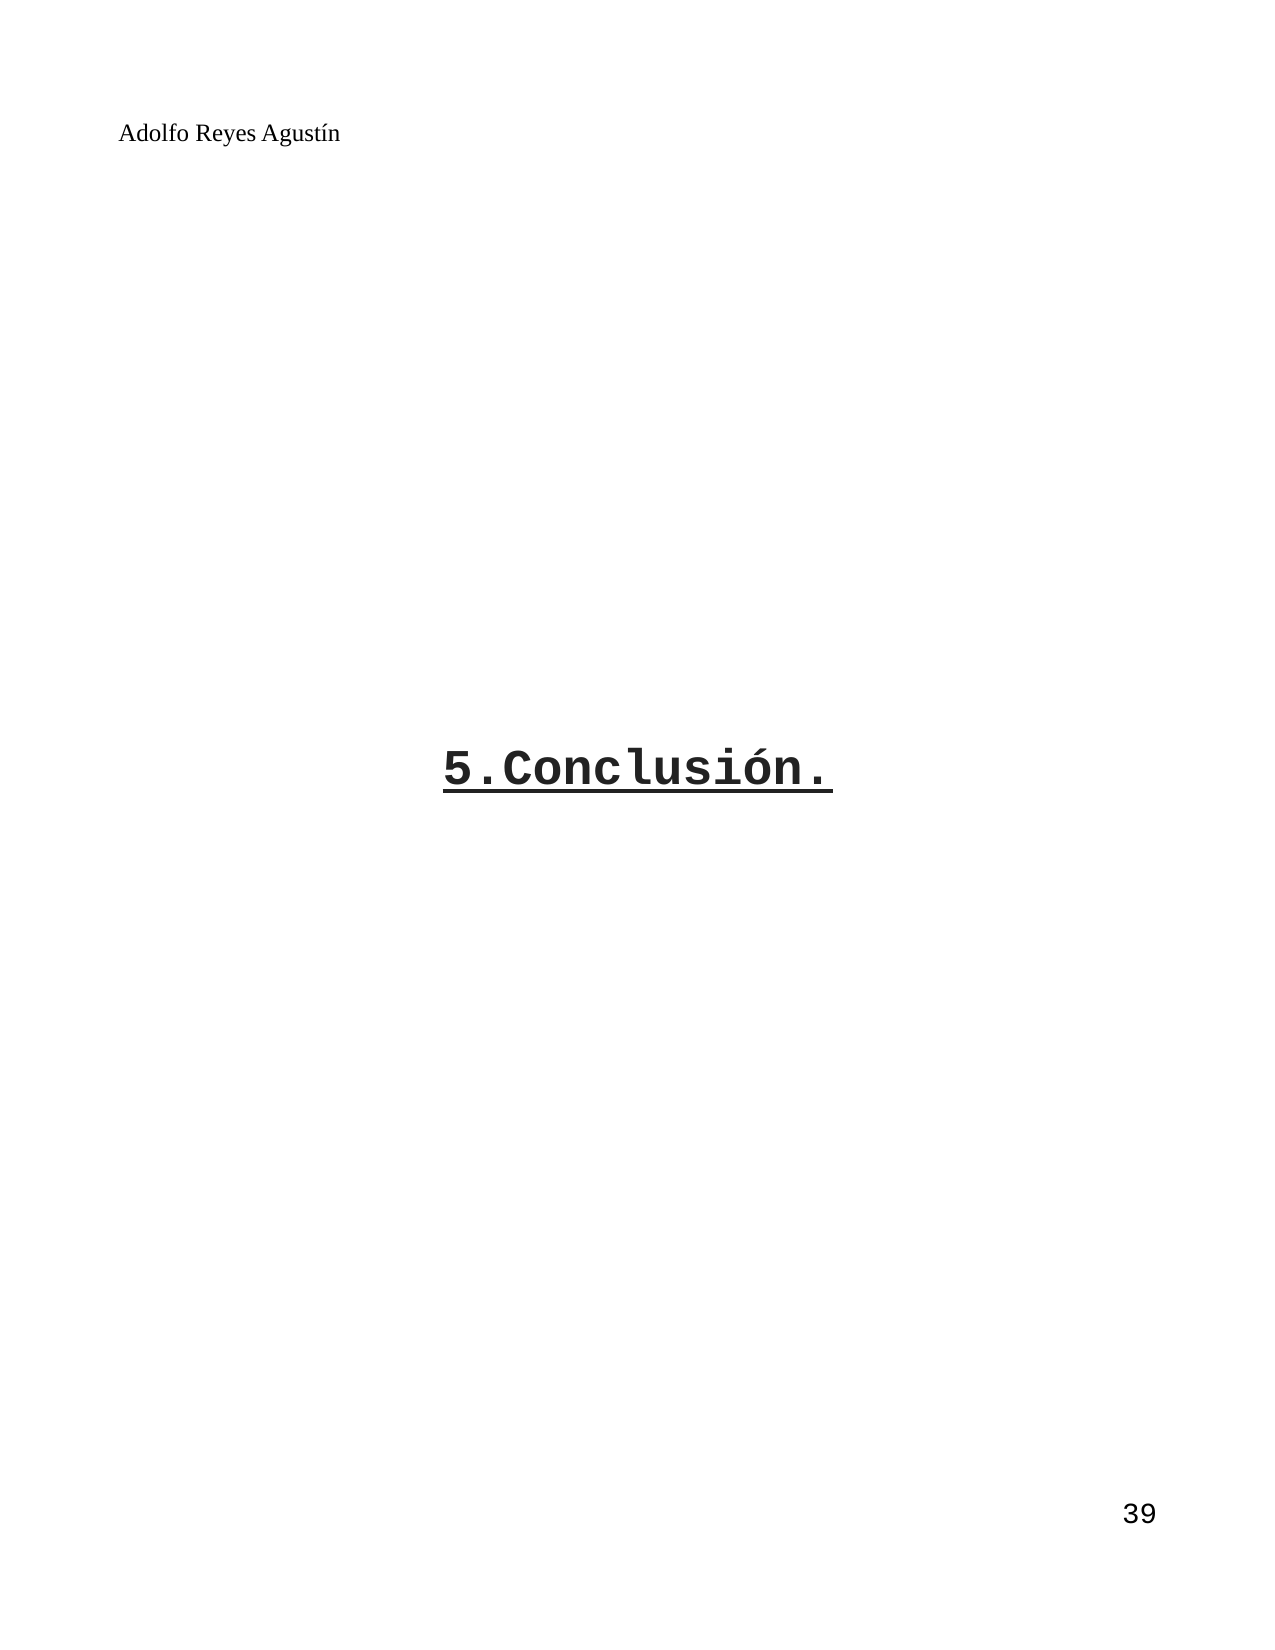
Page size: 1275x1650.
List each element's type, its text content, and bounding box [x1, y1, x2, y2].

text 5.Conclusión. [118, 743, 1157, 800]
